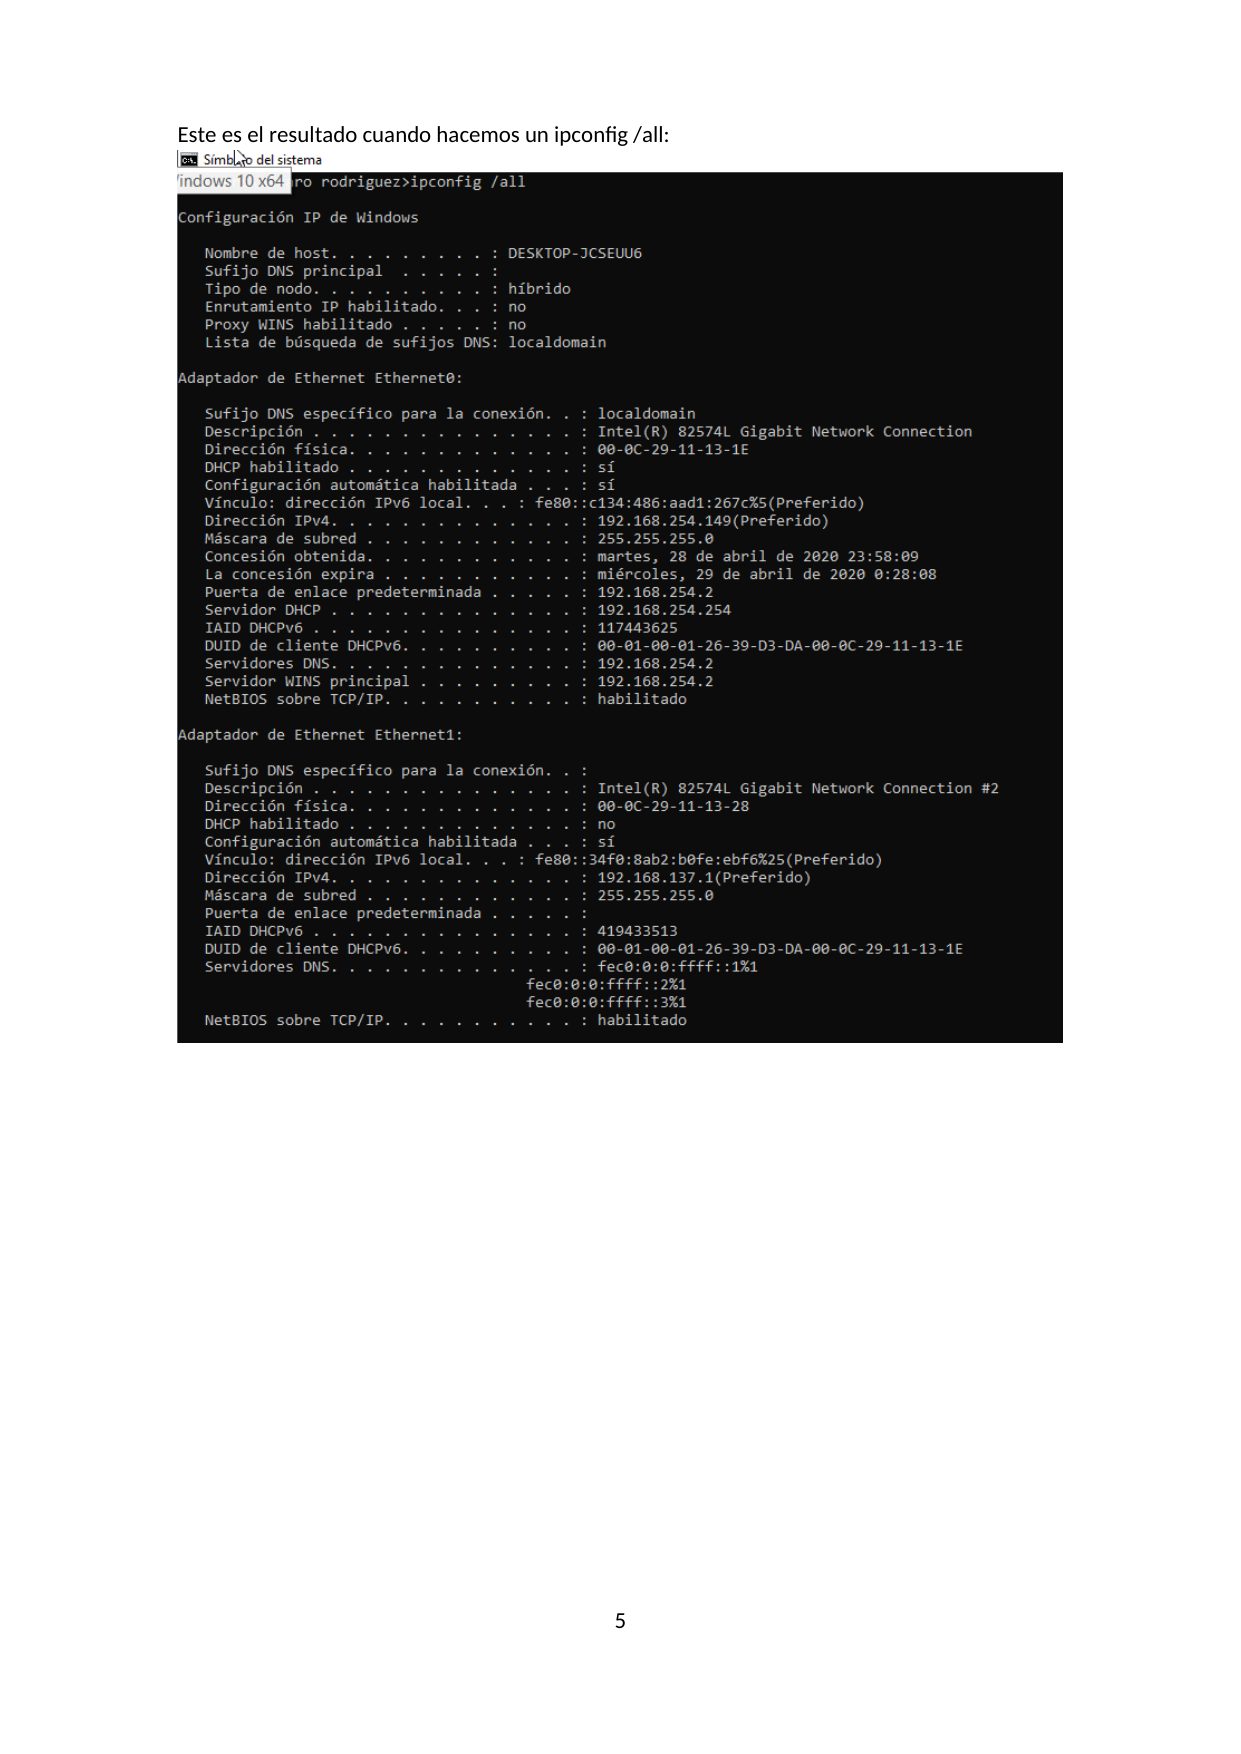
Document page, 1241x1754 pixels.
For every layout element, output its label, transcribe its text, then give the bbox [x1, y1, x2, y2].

text Este es el resultado cuando hacemos un ipconfig /all: [177, 120, 1063, 150]
